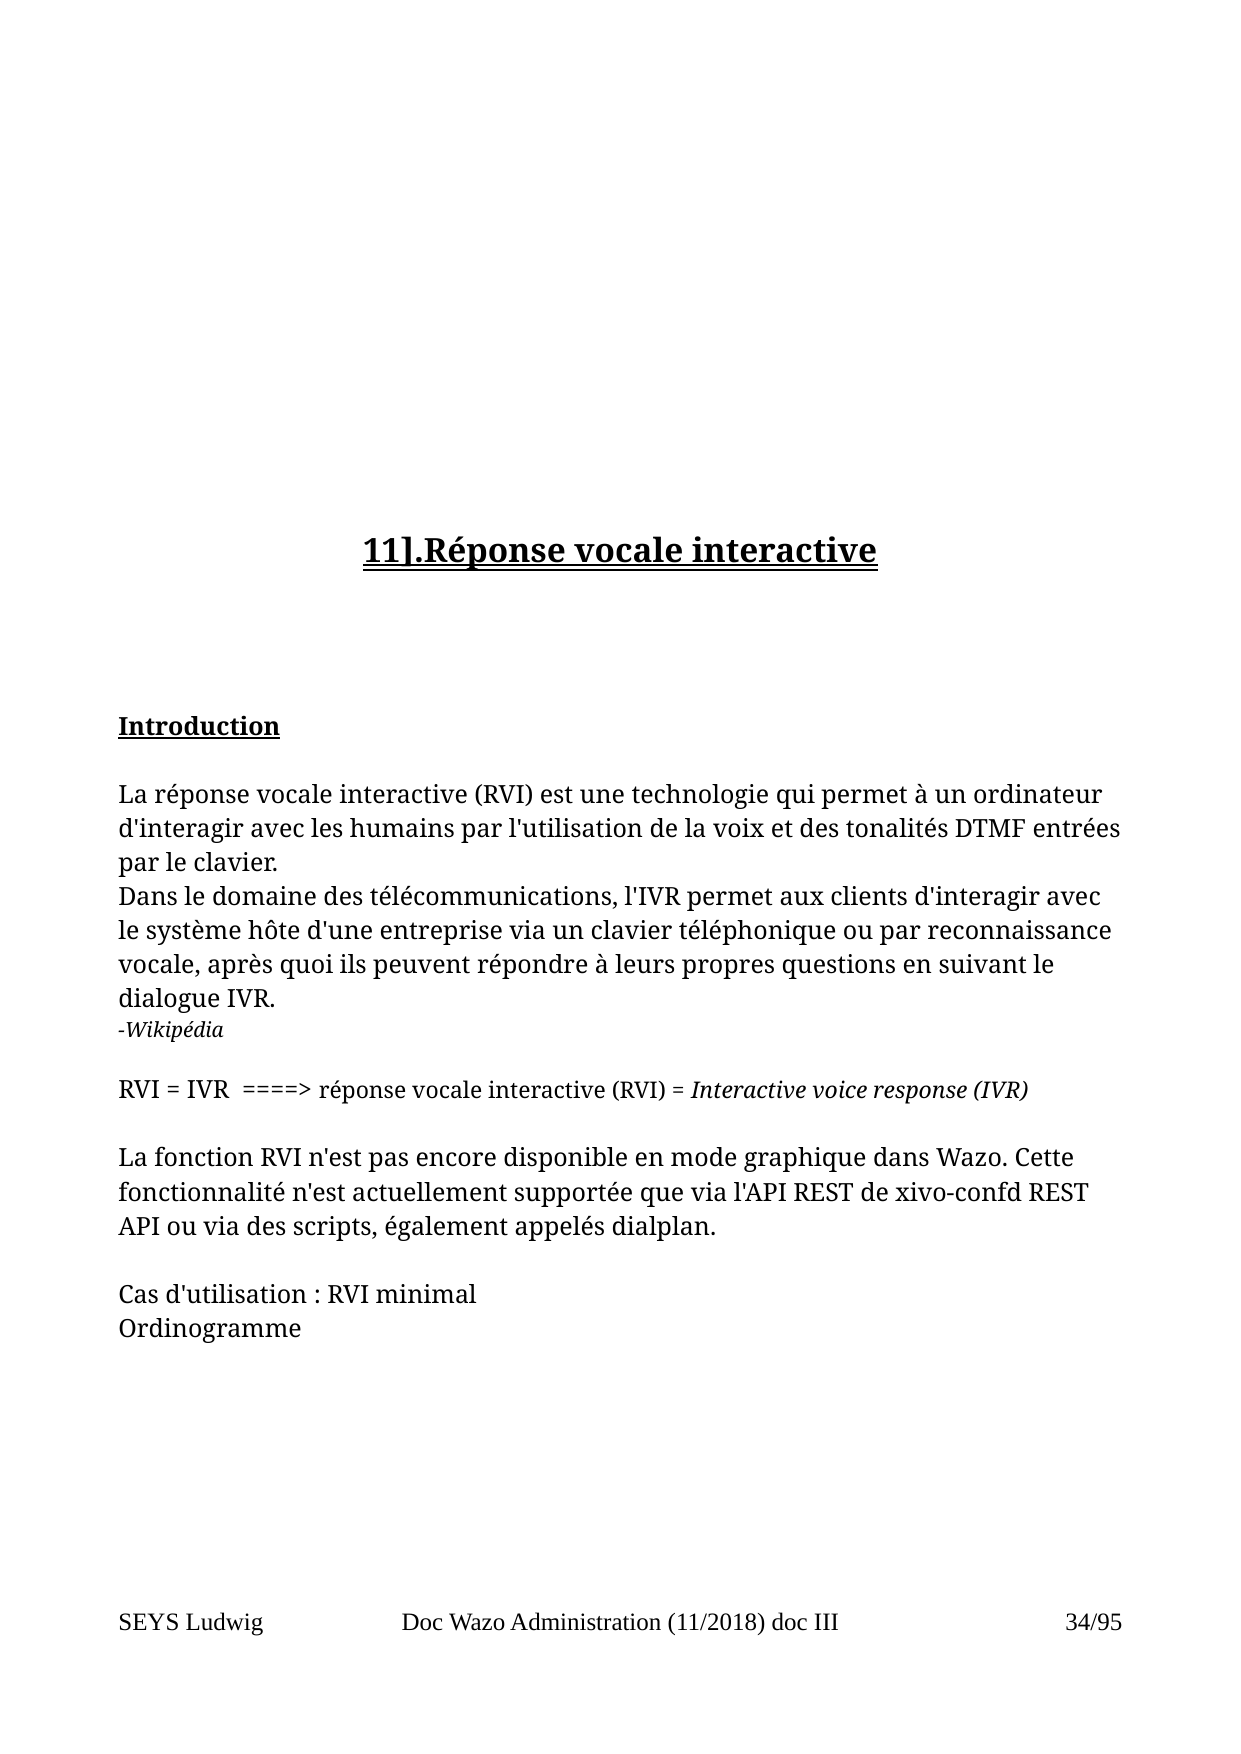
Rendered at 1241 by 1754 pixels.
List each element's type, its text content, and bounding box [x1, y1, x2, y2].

text La fonction RVI n'est pas encore disponible en mode graphique dans Wazo. Cette fonctionnalité n'est actuellement supportée que via l'API REST de xivo-confd REST API ou via des scripts, également appelés dialplan. [118, 1140, 1122, 1242]
text Ordinogramme [118, 1310, 1122, 1344]
text La réponse vocale interactive (RVI) est une technologie qui permet à un ordinateur d'interagir avec les humains par l'utilisation de la voix et des tonalités DTMF entrées par le clavier. [118, 777, 1122, 879]
text 11].Réponse vocale interactive [118, 527, 1122, 572]
text -Wikipédia [118, 1015, 1122, 1043]
text Introduction [118, 708, 1122, 743]
text Dans le domaine des télécommunications, l'IVR permet aux clients d'interagir avec le système hôte d'une entreprise via un clavier téléphonique ou par reconnaissance vocale, après quoi ils peuvent répondre à leurs propres questions en suivant le dialogue IVR. [118, 879, 1122, 1015]
text Cas d'utilisation : RVI minimal [118, 1276, 1122, 1310]
text RVI = IVR ====> réponse vocale interactive (RVI) = Interactive voice response (IVR) [118, 1072, 1122, 1106]
